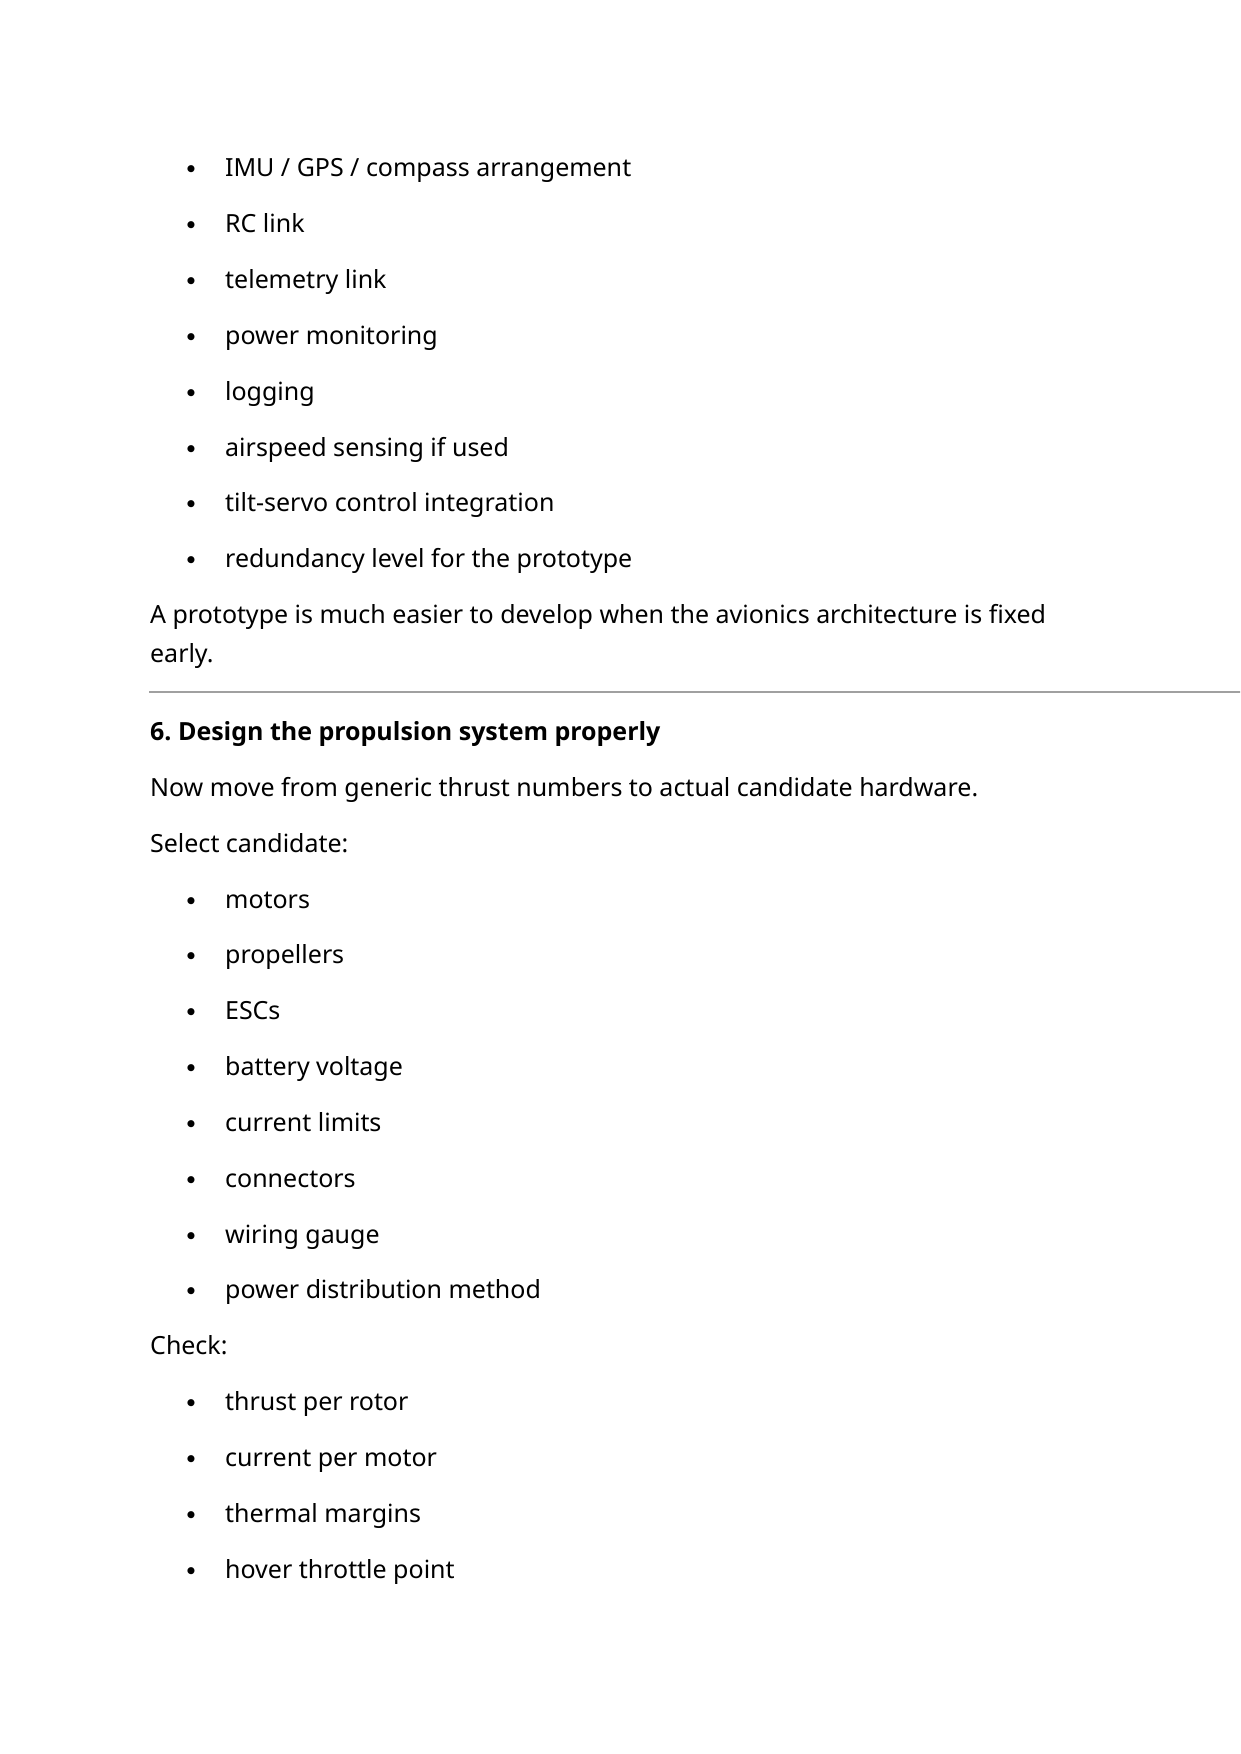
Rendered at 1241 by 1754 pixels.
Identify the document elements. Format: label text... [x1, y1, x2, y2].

list hover throttle point [187, 1551, 1090, 1585]
list logging [187, 373, 1090, 407]
list tilt-servo control integration [187, 485, 1090, 519]
text Check: [150, 1328, 1090, 1362]
list wiring gauge [187, 1216, 1090, 1250]
text Now move from generic thrust numbers to actual candidate hardware. [150, 769, 1090, 804]
list power distribution method [187, 1272, 1090, 1306]
list telemetry link [187, 262, 1090, 296]
text Select candidate: [150, 825, 1090, 859]
list thrust per rotor [187, 1384, 1090, 1418]
list power monitoring [187, 317, 1090, 352]
list ESCs [187, 993, 1090, 1027]
list propellers [187, 937, 1090, 971]
list airspeed sensing if used [187, 429, 1090, 463]
text 6. Design the propulsion system properly [150, 714, 1090, 748]
list current per motor [187, 1439, 1090, 1474]
list battery voltage [187, 1049, 1090, 1083]
list current limits [187, 1104, 1090, 1139]
list RC link [187, 206, 1090, 240]
list IMU / GPS / compass arrangement [187, 150, 1090, 184]
text A prototype is much easier to develop when the avionics architecture is fixed early. [150, 597, 1090, 670]
list motors [187, 881, 1090, 915]
list connectors [187, 1160, 1090, 1194]
list redundancy level for the prototype [187, 541, 1090, 575]
list thermal margins [187, 1495, 1090, 1529]
